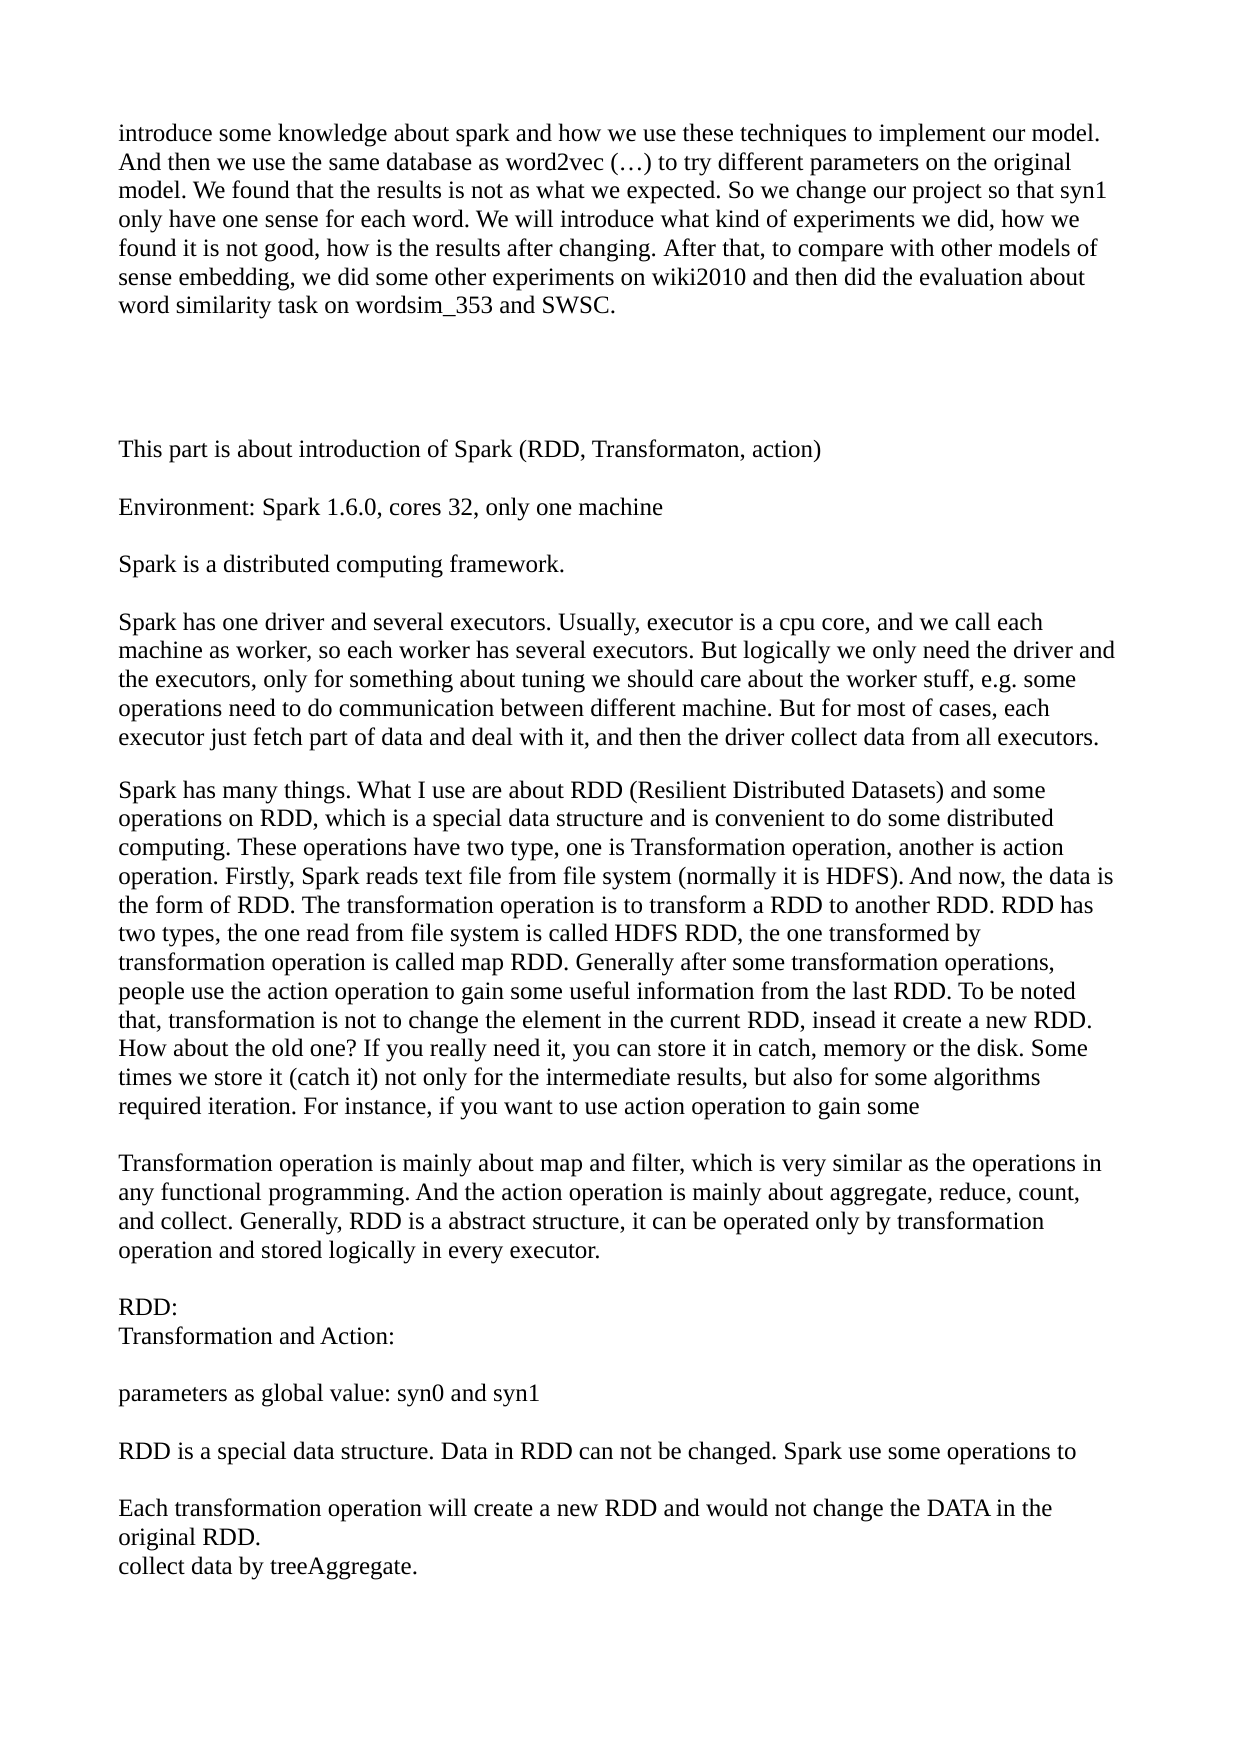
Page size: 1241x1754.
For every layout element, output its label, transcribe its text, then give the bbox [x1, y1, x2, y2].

text Each transformation operation will create a new RDD and would not change the DATA in the original RDD. [118, 1493, 1122, 1551]
text Spark is a distributed computing framework. [118, 549, 1122, 578]
text collect data by treeAggregate. [118, 1551, 1122, 1580]
text RDD: [118, 1292, 1122, 1321]
text Spark has one driver and several executors. Usually, executor is a cpu core, and we call each machine as worker, so each worker has several executors. But logically we only need the driver and the executors, only for something about tuning we should care about the worker stuff, e.g. some operations need to do communication between different machine. But for most of cases, each executor just fetch part of data and deal with it, and then the driver collect data from all executors. [118, 607, 1122, 751]
text RDD is a special data structure. Data in RDD can not be changed. Spark use some operations to [118, 1436, 1122, 1465]
text This part is about introduction of Spark (RDD, Transformaton, action) [118, 434, 1122, 463]
text Environment: Spark 1.6.0, cores 32, only one machine [118, 492, 1122, 521]
text parameters as global value: syn0 and syn1 [118, 1378, 1122, 1407]
text introduce some knowledge about spark and how we use these techniques to implement our model. [118, 118, 1122, 147]
text Transformation and Action: [118, 1321, 1122, 1350]
text Spark has many things. What I use are about RDD (Resilient Distributed Datasets) and some operations on RDD, which is a special data structure and is convenient to do some distributed computing. These operations have two type, one is Transformation operation, another is action operation. Firstly, Spark reads text file from file system (normally it is HDFS). And now, the data is the form of RDD. The transformation operation is to transform a RDD to another RDD. RDD has two types, the one read from file system is called HDFS RDD, the one transformed by transformation operation is called map RDD. Generally after some transformation operations, people use the action operation to gain some useful information from the last RDD. To be noted that, transformation is not to change the element in the current RDD, insead it create a new RDD. How about the old one? If you really need it, you can store it in catch, memory or the disk. Some times we store it (catch it) not only for the intermediate results, but also for some algorithms required iteration. For instance, if you want to use action operation to gain some [118, 775, 1122, 1120]
text Transformation operation is mainly about map and filter, which is very similar as the operations in any functional programming. And the action operation is mainly about aggregate, reduce, count, and collect. Generally, RDD is a abstract structure, it can be operated only by transformation operation and stored logically in every executor. [118, 1148, 1122, 1263]
text And then we use the same database as word2vec (…) to try different parameters on the original model. We found that the results is not as what we expected. So we change our project so that syn1 only have one sense for each word. We will introduce what kind of experiments we did, how we found it is not good, how is the results after changing. After that, to compare with other models of sense embedding, we did some other experiments on wiki2010 and then did the evaluation about word similarity task on wordsim_353 and SWSC. [118, 147, 1122, 319]
